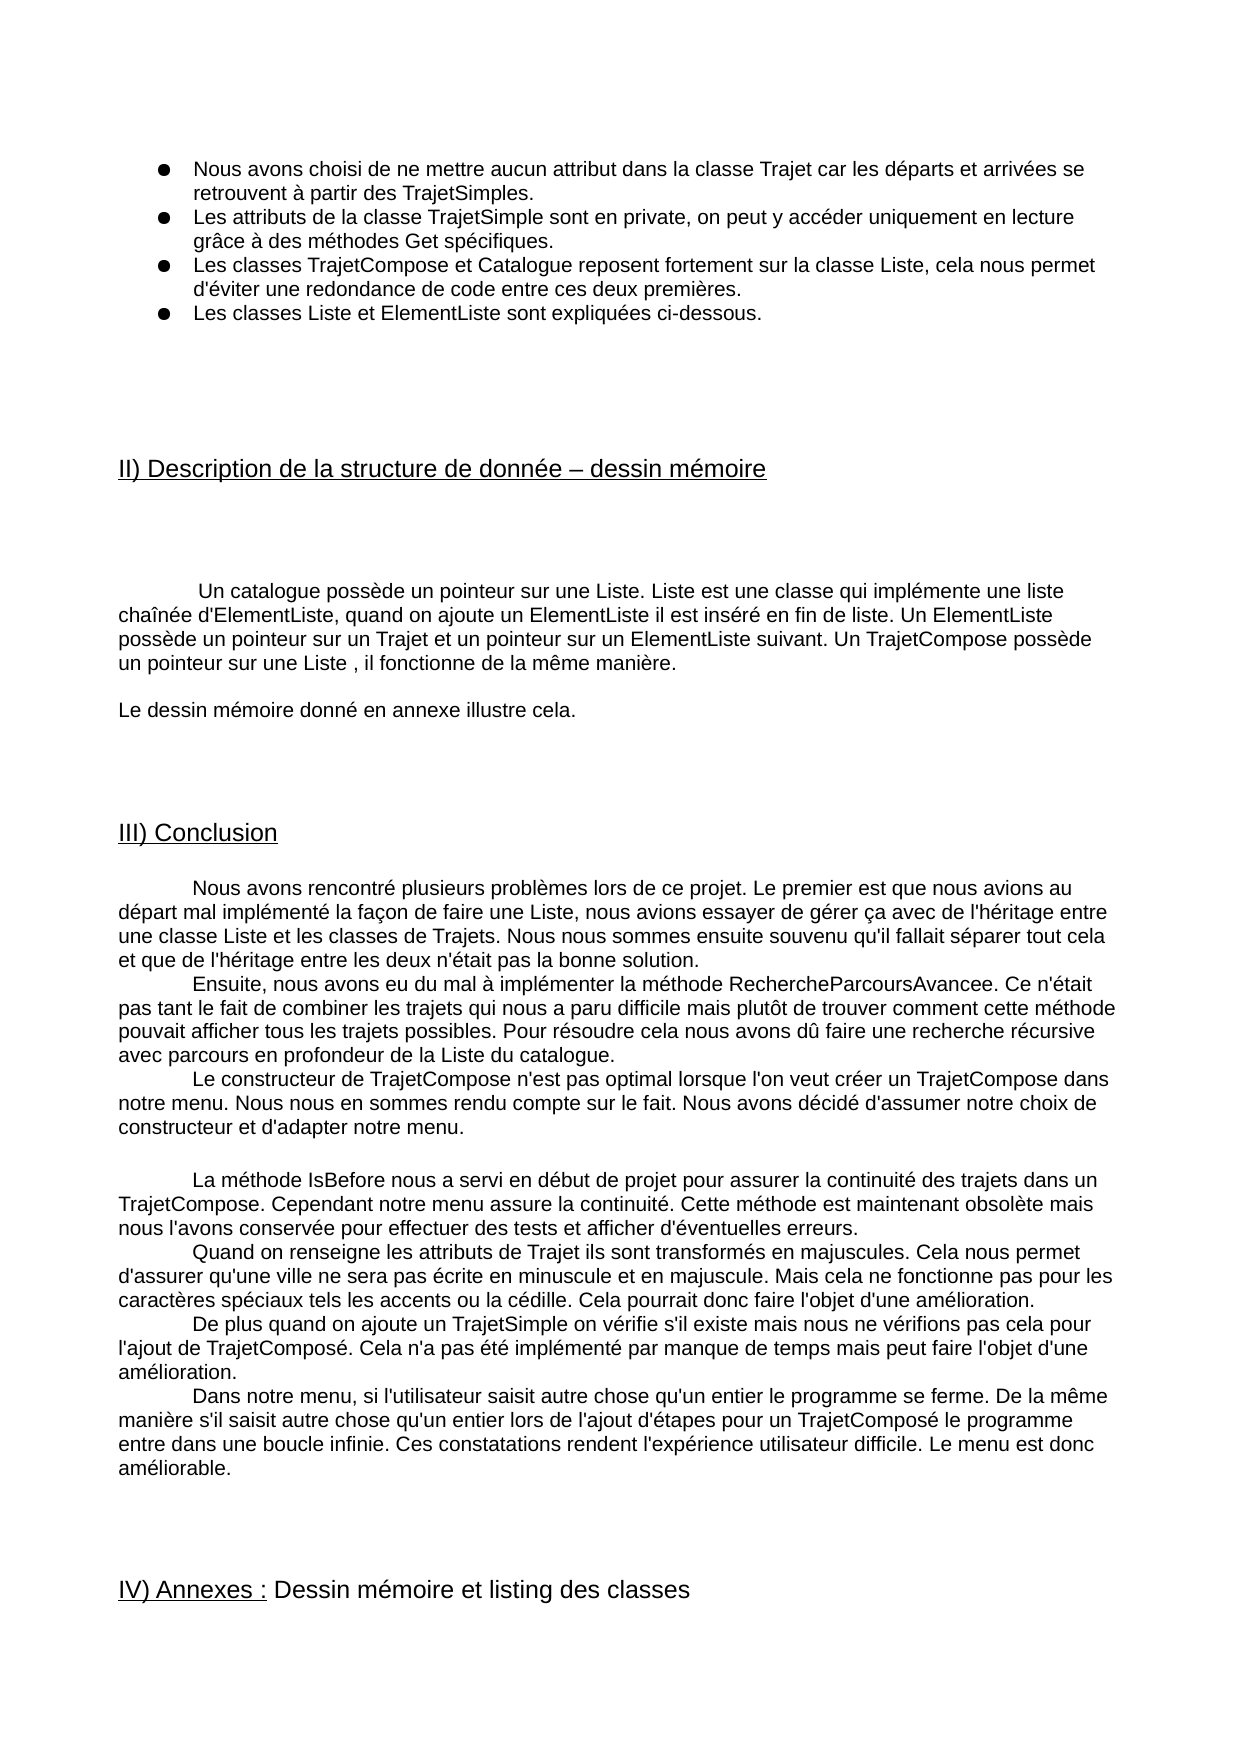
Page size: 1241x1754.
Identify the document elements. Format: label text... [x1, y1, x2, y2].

text Un catalogue possède un pointeur sur une Liste. Liste est une classe qui implémente une liste chaînée d'ElementListe, quand on ajoute un ElementListe il est inséré en fin de liste. Un ElementListe possède un pointeur sur un Trajet et un pointeur sur un ElementListe suivant. Un TrajetCompose possède un pointeur sur une Liste , il fonctionne de la même manière. [118, 578, 1122, 674]
text Ensuite, nous avons eu du mal à implémenter la méthode RechercheParcoursAvancee. Ce n'était pas tant le fait de combiner les trajets qui nous a paru difficile mais plutôt de trouver comment cette méthode pouvait afficher tous les trajets possibles. Pour résoudre cela nous avons dû faire une recherche récursive avec parcours en profondeur de la Liste du catalogue. [118, 971, 1122, 1067]
list Les attributs de la classe TrajetSimple sont en private, on peut y accéder uniquement en lecture grâce à des méthodes Get spécifiques. [156, 204, 1122, 252]
text Le dessin mémoire donné en annexe illustre cela. [118, 698, 1122, 722]
text Nous avons rencontré plusieurs problèmes lors de ce projet. Le premier est que nous avions au départ mal implémenté la façon de faire une Liste, nous avions essayer de gérer ça avec de l'héritage entre une classe Liste et les classes de Trajets. Nous nous sommes ensuite souvenu qu'il fallait séparer tout cela et que de l'héritage entre les deux n'était pas la bonne solution. [118, 876, 1122, 971]
text De plus quand on ajoute un TrajetSimple on vérifie s'il existe mais nous ne vérifions pas cela pour l'ajout de TrajetComposé. Cela n'a pas été implémenté par manque de temps mais peut faire l'objet d'une amélioration. [118, 1312, 1122, 1383]
text II) Description de la structure de donnée – dessin mémoire [118, 454, 1122, 483]
list Nous avons choisi de ne mettre aucun attribut dans la classe Trajet car les départs et arrivées se retrouvent à partir des TrajetSimples. [156, 156, 1122, 204]
text Le constructeur de TrajetCompose n'est pas optimal lorsque l'on veut créer un TrajetCompose dans notre menu. Nous nous en sommes rendu compte sur le fait. Nous avons décidé d'assumer notre choix de constructeur et d'adapter notre menu. [118, 1067, 1122, 1139]
text La méthode IsBefore nous a servi en début de projet pour assurer la continuité des trajets dans un TrajetCompose. Cependant notre menu assure la continuité. Cette méthode est maintenant obsolète mais nous l'avons conservée pour effectuer des tests et afficher d'éventuelles erreurs. [118, 1168, 1122, 1240]
text IV) Annexes : Dessin mémoire et listing des classes [118, 1575, 1122, 1604]
text III) Conclusion [118, 818, 1122, 847]
text Quand on renseigne les attributs de Trajet ils sont transformés en majuscules. Cela nous permet d'assurer qu'une ville ne sera pas écrite en minuscule et en majuscule. Mais cela ne fonctionne pas pour les caractères spéciaux tels les accents ou la cédille. Cela pourrait donc faire l'objet d'une amélioration. [118, 1240, 1122, 1312]
list Les classes Liste et ElementListe sont expliquées ci-dessous. [156, 301, 1122, 324]
text Dans notre menu, si l'utilisateur saisit autre chose qu'un entier le programme se ferme. De la même manière s'il saisit autre chose qu'un entier lors de l'ajout d'étapes pour un TrajetComposé le programme entre dans une boucle infinie. Ces constatations rendent l'expérience utilisateur difficile. Le menu est donc améliorable. [118, 1383, 1122, 1479]
list Les classes TrajetCompose et Catalogue reposent fortement sur la classe Liste, cela nous permet d'éviter une redondance de code entre ces deux premières. [156, 252, 1122, 301]
